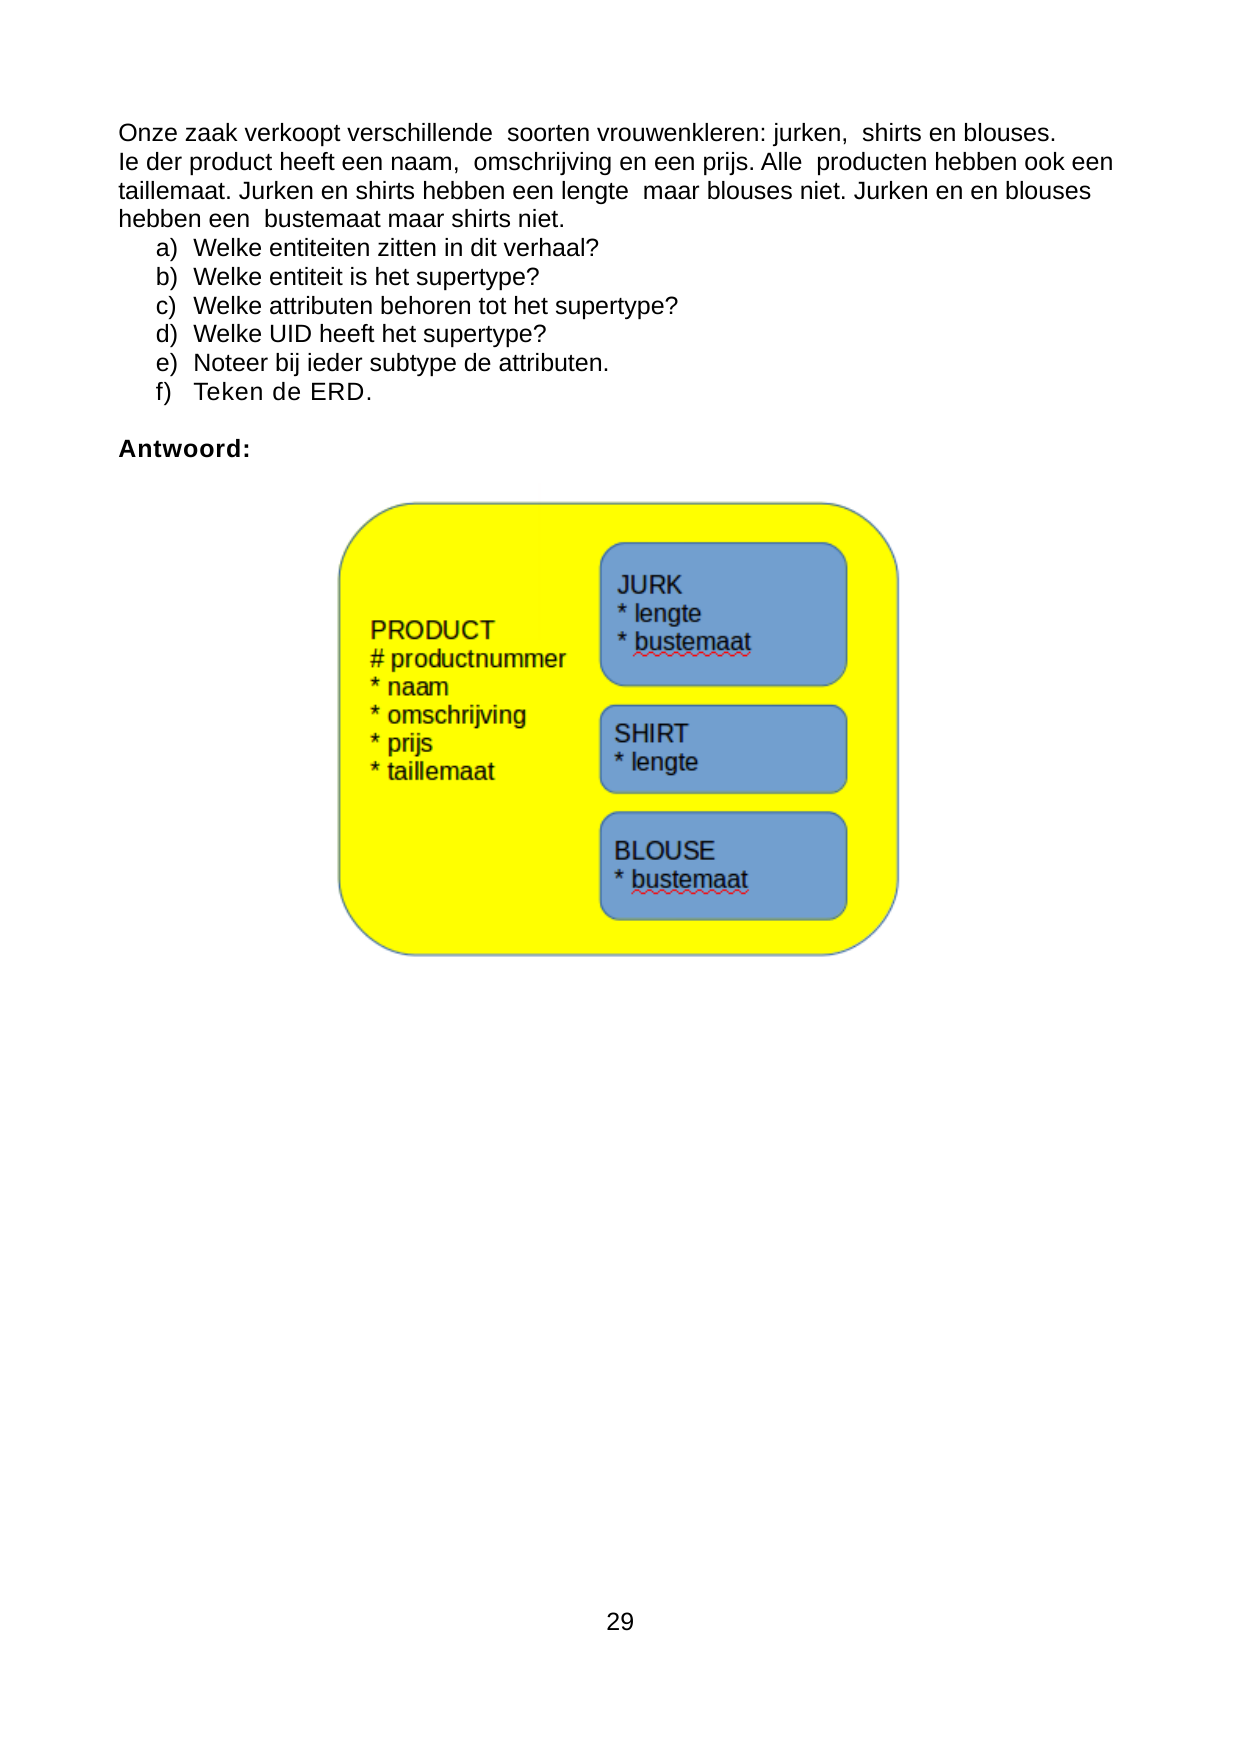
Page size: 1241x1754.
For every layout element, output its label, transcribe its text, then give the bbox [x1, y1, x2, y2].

list Teken de ERD. [156, 377, 1122, 406]
list Welke entiteiten zitten in dit verhaal? [156, 233, 1122, 262]
text Ie der product heeft een naam, omschrijving en een prijs. Alle producten hebben ook een taillemaat. Jurken en shirts hebben een lengte maar blouses niet. Jurken en en blouses hebben een bustemaat maar shirts niet. [118, 147, 1122, 233]
list Welke entiteit is het supertype? [156, 262, 1122, 291]
picture [300, 483, 940, 971]
text Antwoord: [118, 434, 1122, 463]
list Welke UID heeft het supertype? [156, 319, 1122, 348]
list Noteer bij ieder subtype de attributen. [156, 348, 1122, 377]
list Welke attributen behoren tot het supertype? [156, 291, 1122, 319]
text Onze zaak verkoopt verschillende soorten vrouwenkleren: jurken, shirts en blouses. [118, 118, 1122, 147]
